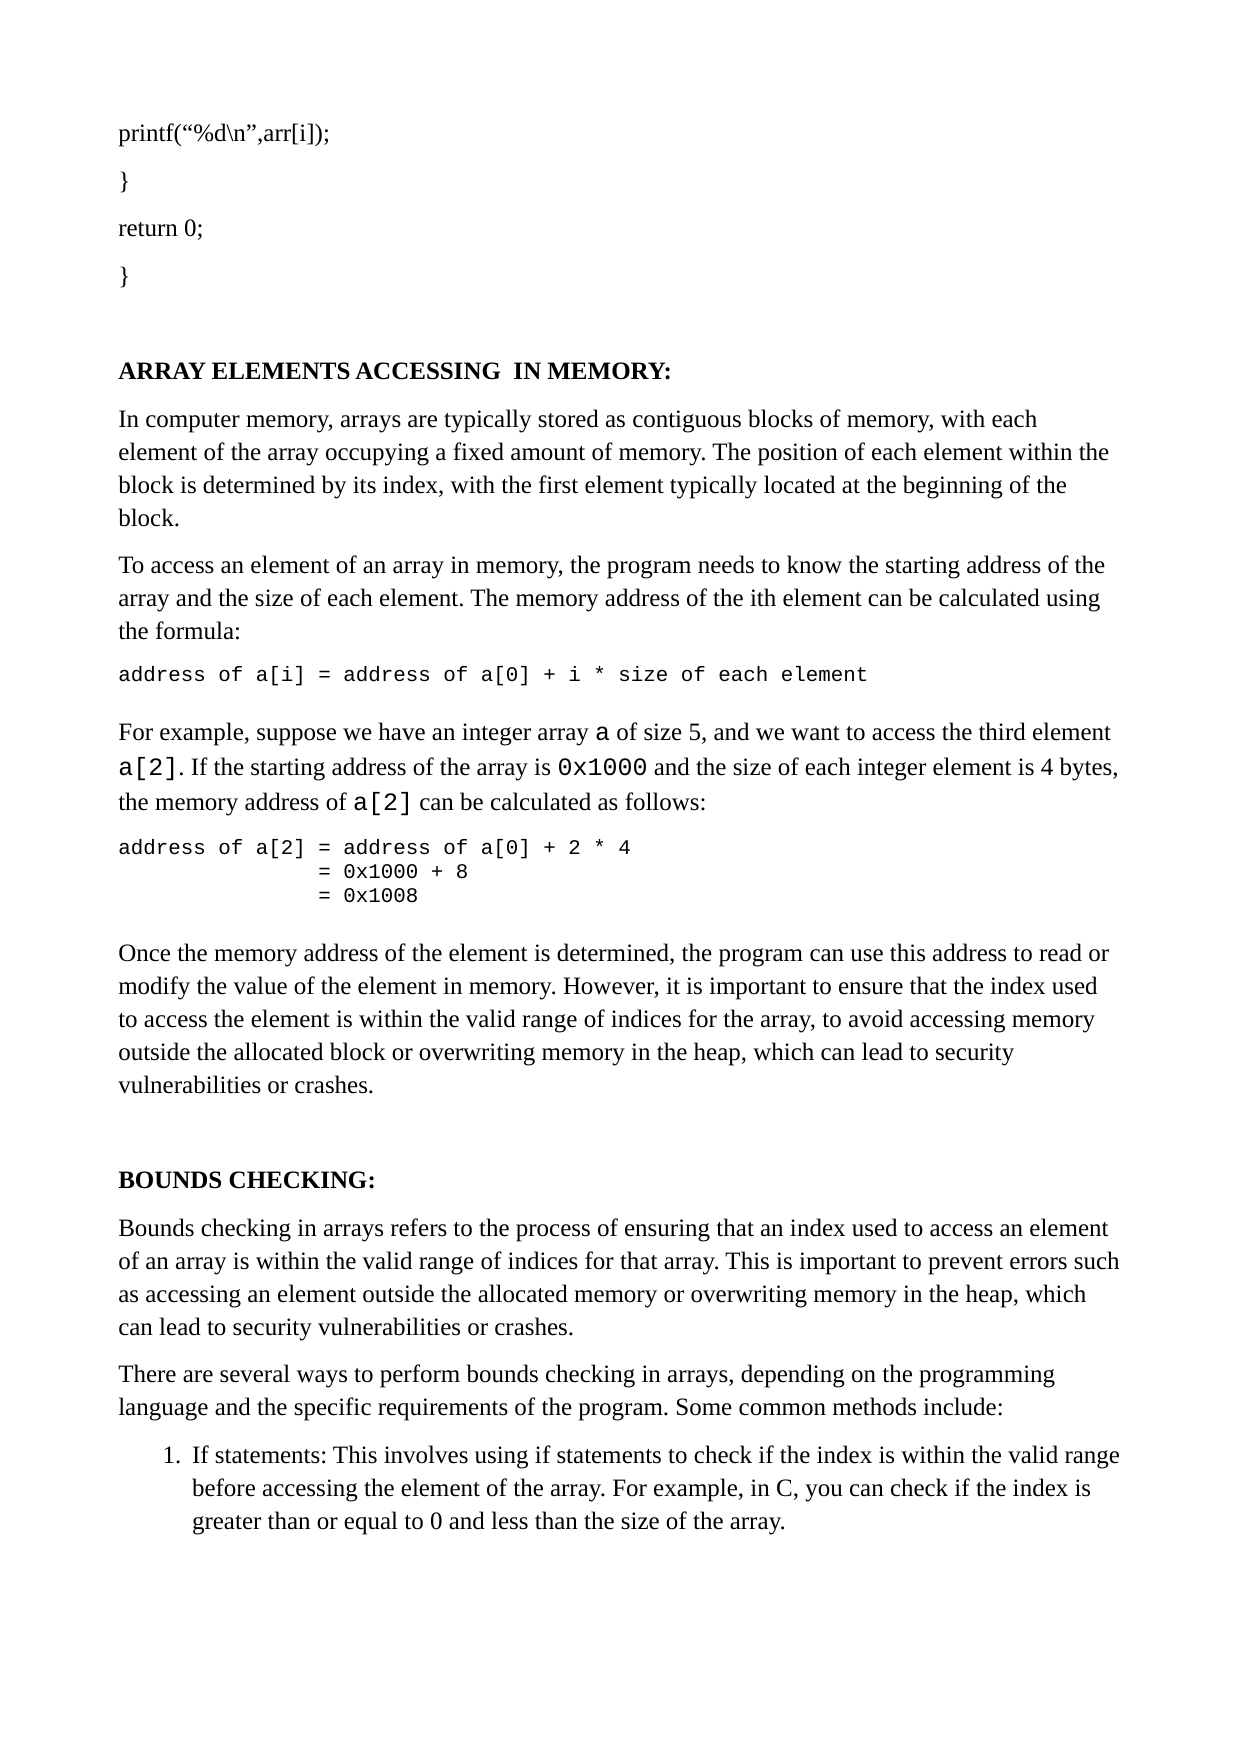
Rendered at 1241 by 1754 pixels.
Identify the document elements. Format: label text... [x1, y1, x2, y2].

text Bounds checking in arrays refers to the process of ensuring that an index used to access an element of an array is within the valid range of indices for that array. This is important to prevent errors such as accessing an element outside the allocated memory or overwriting memory in the heap, which can lead to security vulnerabilities or crashes. [118, 1213, 1122, 1341]
text = 0x1008 [118, 885, 1122, 908]
text For example, suppose we have an integer array a of size 5, and we want to access the third element a[2]. If the starting address of the array is 0x1000 and the size of each integer element is 4 bytes, the memory address of a[2] can be calculated as follows: [118, 717, 1122, 818]
text Once the memory address of the element is determined, the program can use this address to read or modify the value of the element in memory. However, it is important to ensure that the index used to access the element is within the valid range of indices for the array, to avoid accessing memory outside the allocated block or overwriting memory in the heap, which can lead to security vulnerabilities or crashes. [118, 938, 1122, 1099]
text There are several ways to perform bounds checking in arrays, depending on the programming language and the specific requirements of the program. Some common methods include: [118, 1359, 1122, 1421]
text } [118, 166, 1122, 194]
text ARRAY ELEMENTS ACCESSING IN MEMORY: [118, 356, 1122, 385]
text address of a[2] = address of a[0] + 2 * 4 [118, 837, 1122, 861]
text BOUNDS CHECKING: [118, 1165, 1122, 1194]
text To access an element of an array in memory, the program needs to know the starting address of the array and the size of each element. The memory address of the ith element can be calculated using the formula: [118, 550, 1122, 645]
list If statements: This involves using if statements to check if the index is within the valid range before accessing the element of the array. For example, in C, you can check if the index is greater than or equal to 0 and less than the size of the array. [162, 1440, 1122, 1535]
text In computer memory, arrays are typically stored as contiguous blocks of memory, with each element of the array occupying a fixed amount of memory. The position of each element within the block is determined by its index, with the first element typically located at the beginning of the block. [118, 404, 1122, 532]
text printf(“%d\n”,arr[i]); [118, 118, 1122, 147]
text address of a[i] = address of a[0] + i * size of each element [118, 664, 1122, 688]
text } [118, 261, 1122, 290]
text return 0; [118, 213, 1122, 242]
text = 0x1000 + 8 [118, 861, 1122, 885]
